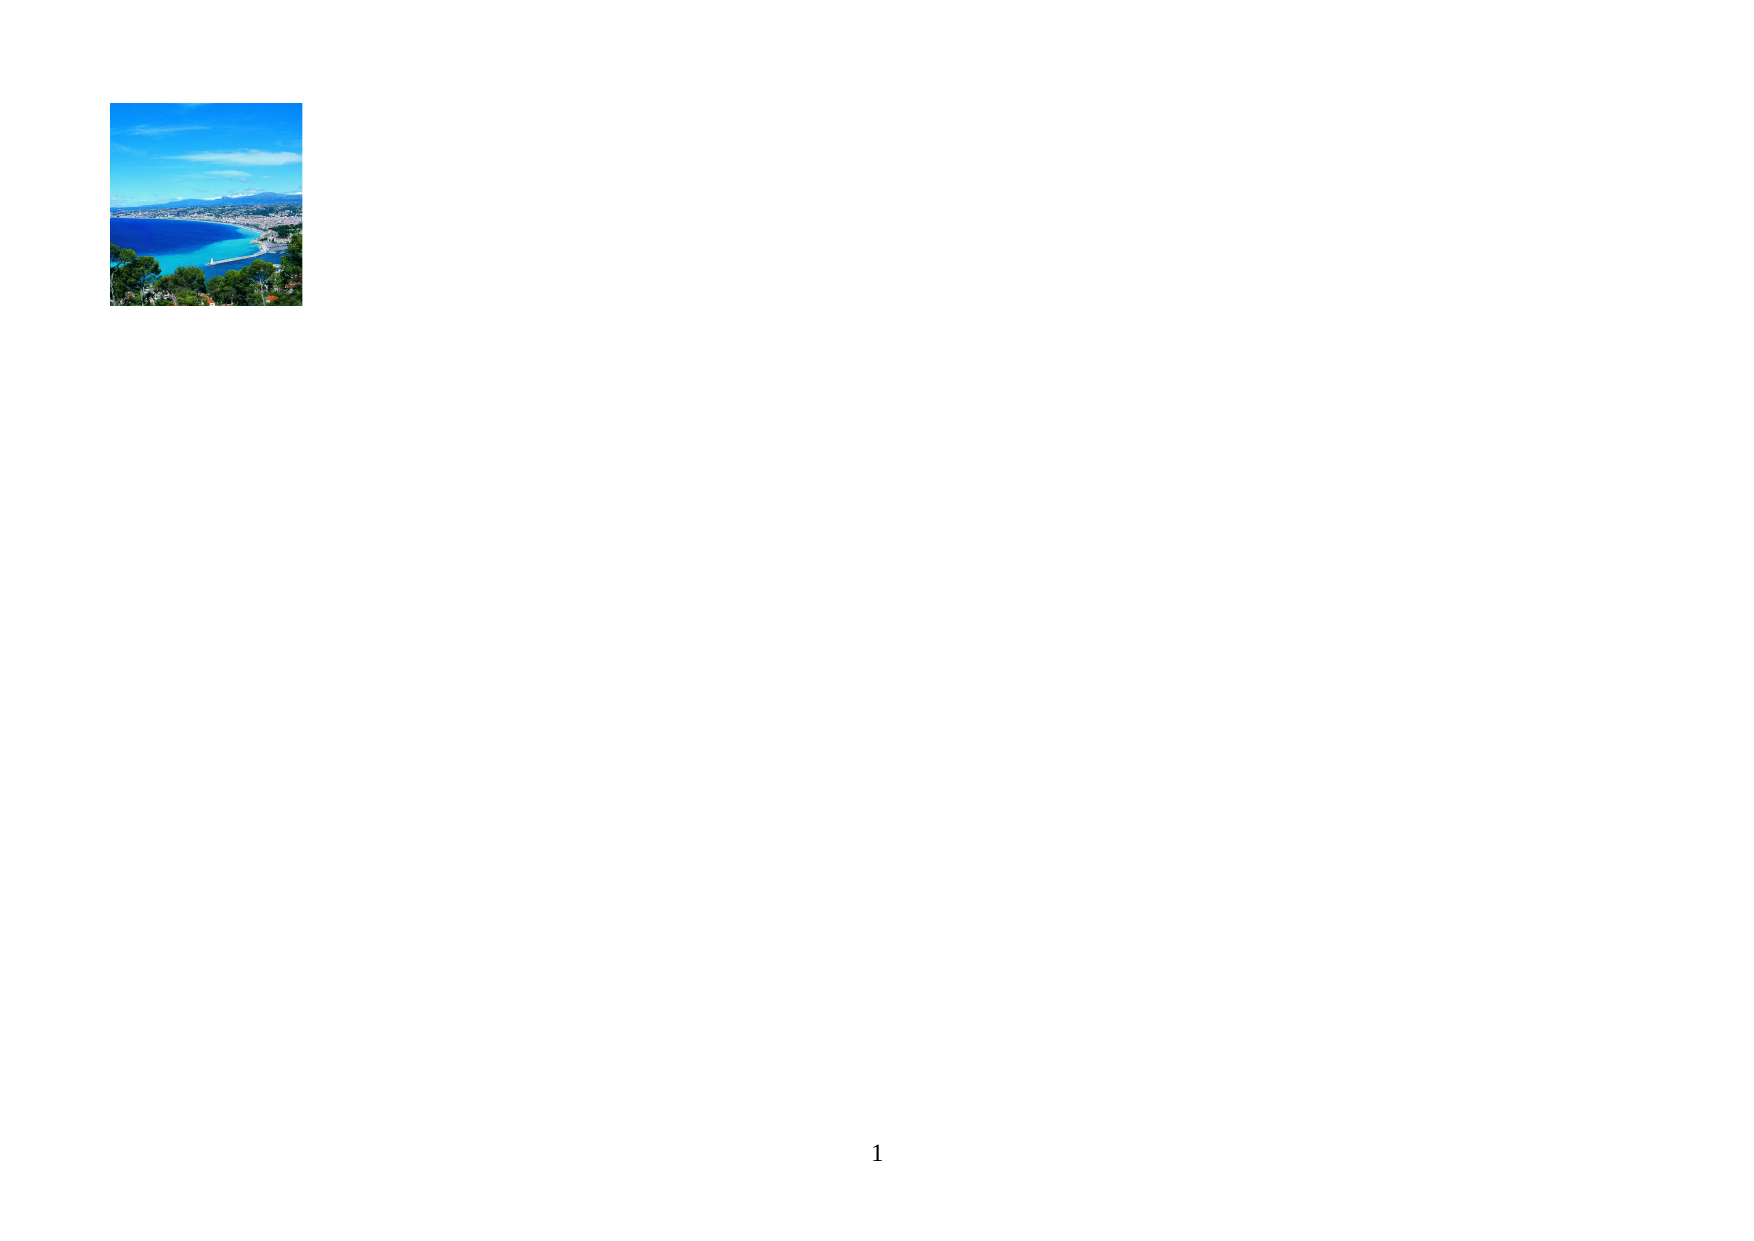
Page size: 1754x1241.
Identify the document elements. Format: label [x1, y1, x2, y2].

picture [110, 103, 303, 306]
